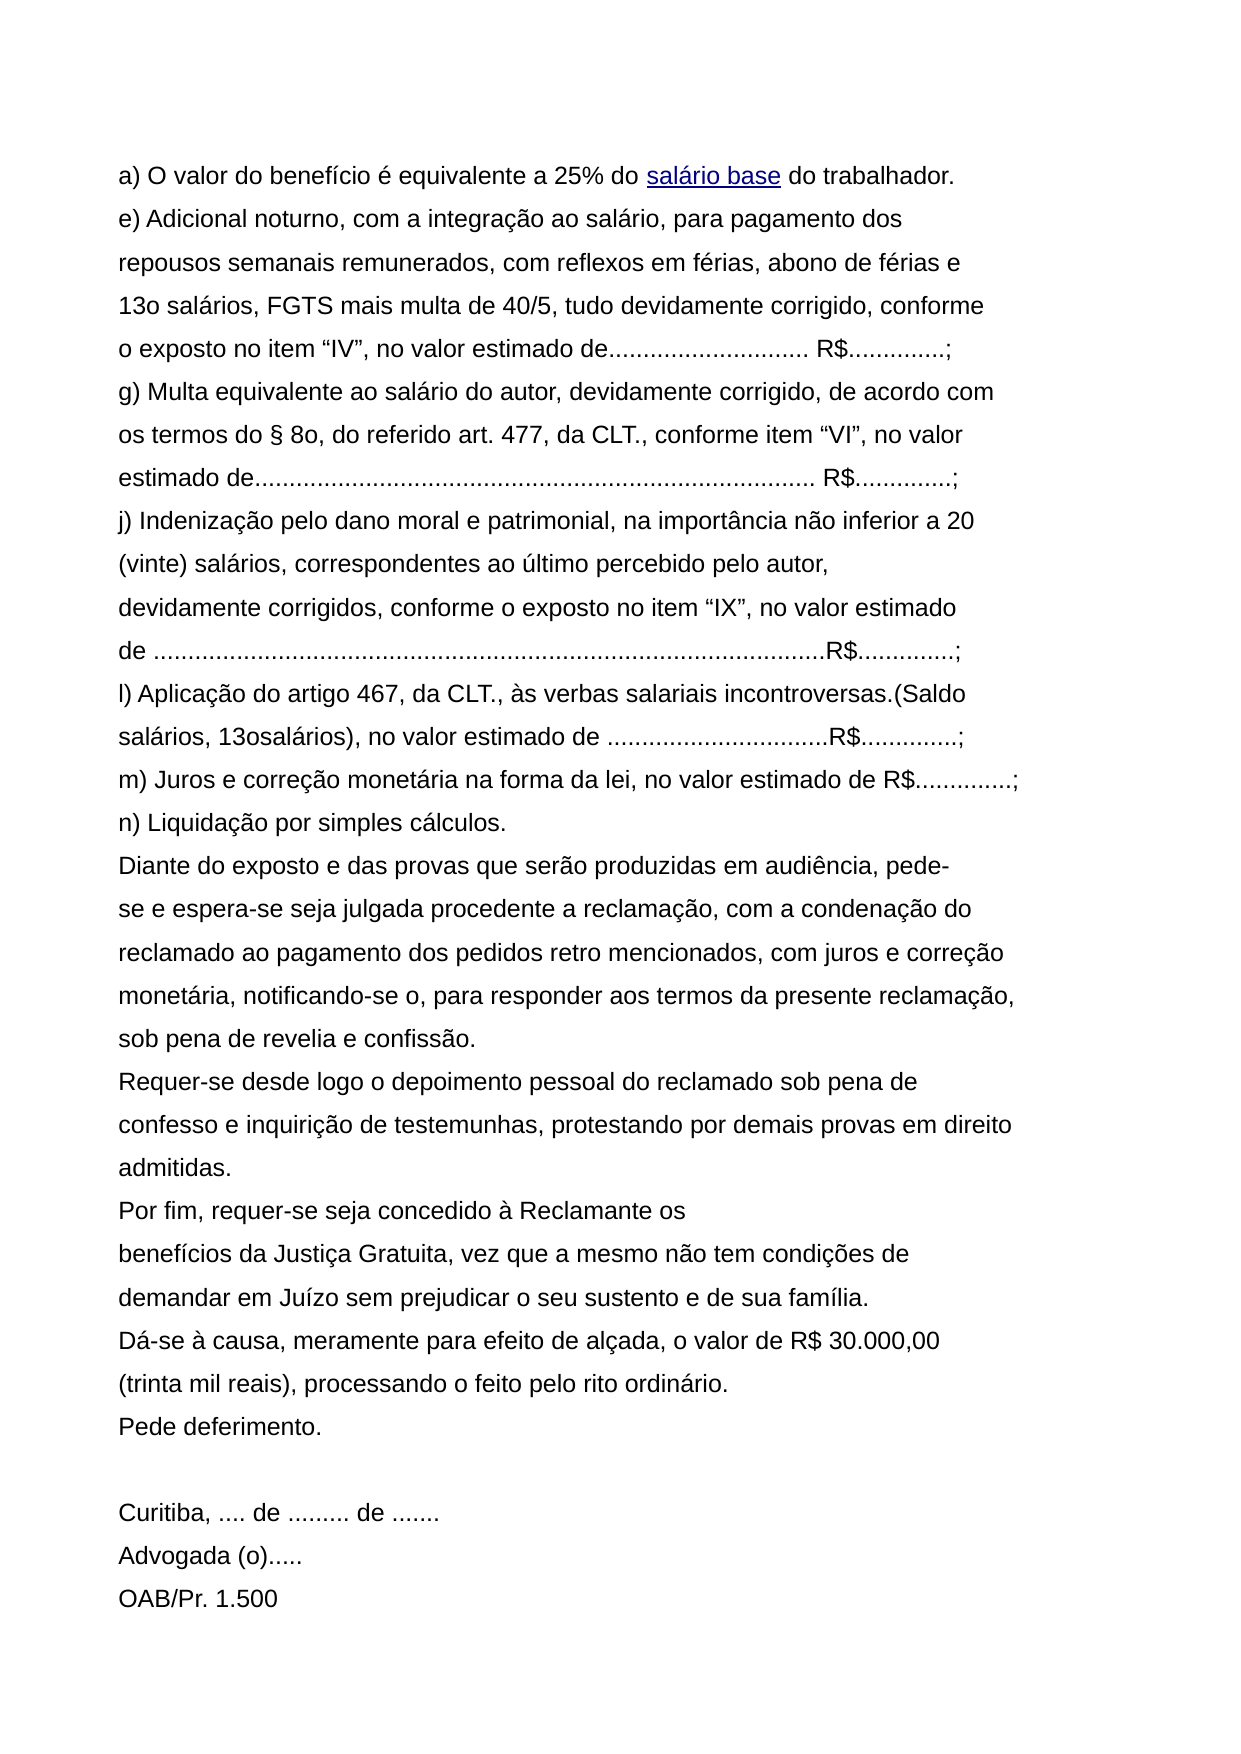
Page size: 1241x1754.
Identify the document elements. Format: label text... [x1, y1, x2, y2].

text benefícios da Justiça Gratuita, vez que a mesmo não tem condições de [118, 1239, 1122, 1268]
text salários, 13osalários), no valor estimado de ................................R$..............; [118, 722, 1122, 751]
text Pede deferimento. [118, 1412, 1122, 1441]
text os termos do § 8o, do referido art. 477, da CLT., conforme item “VI”, no valor [118, 420, 1122, 449]
text a) O valor do benefício é equivalente a 25% do salário base do trabalhador. [118, 161, 1122, 190]
text m) Juros e correção monetária na forma da lei, no valor estimado de R$..............; [118, 765, 1122, 794]
text confesso e inquirição de testemunhas, protestando por demais provas em direito [118, 1110, 1122, 1139]
text OAB/Pr. 1.500 [118, 1584, 1122, 1613]
text 13o salários, FGTS mais multa de 40/5, tudo devidamente corrigido, conforme [118, 291, 1122, 319]
text g) Multa equivalente ao salário do autor, devidamente corrigido, de acordo com [118, 377, 1122, 406]
text Advogada (o)..... [118, 1541, 1122, 1570]
text repousos semanais remunerados, com reflexos em férias, abono de férias e [118, 247, 1122, 276]
text sob pena de revelia e confissão. [118, 1024, 1122, 1052]
text e) Adicional noturno, com a integração ao salário, para pagamento dos [118, 204, 1122, 233]
text Curitiba, .... de ......... de ....... [118, 1498, 1122, 1527]
text n) Liquidação por simples cálculos. [118, 808, 1122, 837]
text (trinta mil reais), processando o feito pelo rito ordinário. [118, 1369, 1122, 1397]
text Por fim, requer-se seja concedido à Reclamante os [118, 1196, 1122, 1225]
text l) Aplicação do artigo 467, da CLT., às verbas salariais incontroversas.(Saldo [118, 679, 1122, 707]
text de .................................................................................................R$..............; [118, 636, 1122, 664]
text (vinte) salários, correspondentes ao último percebido pelo autor, [118, 549, 1122, 578]
text estimado de................................................................................. R$..............; [118, 463, 1122, 492]
text demandar em Juízo sem prejudicar o seu sustento e de sua família. [118, 1282, 1122, 1311]
text admitidas. [118, 1153, 1122, 1182]
text devidamente corrigidos, conforme o exposto no item “IX”, no valor estimado [118, 592, 1122, 621]
text Diante do exposto e das provas que serão produzidas em audiência, pede- [118, 851, 1122, 880]
text monetária, notificando-se o, para responder aos termos da presente reclamação, [118, 981, 1122, 1009]
text o exposto no item “IV”, no valor estimado de............................. R$..............; [118, 334, 1122, 362]
text Dá-se à causa, meramente para efeito de alçada, o valor de R$ 30.000,00 [118, 1326, 1122, 1354]
text Requer-se desde logo o depoimento pessoal do reclamado sob pena de [118, 1067, 1122, 1096]
text reclamado ao pagamento dos pedidos retro mencionados, com juros e correção [118, 937, 1122, 966]
text se e espera-se seja julgada procedente a reclamação, com a condenação do [118, 894, 1122, 923]
text j) Indenização pelo dano moral e patrimonial, na importância não inferior a 20 [118, 506, 1122, 535]
